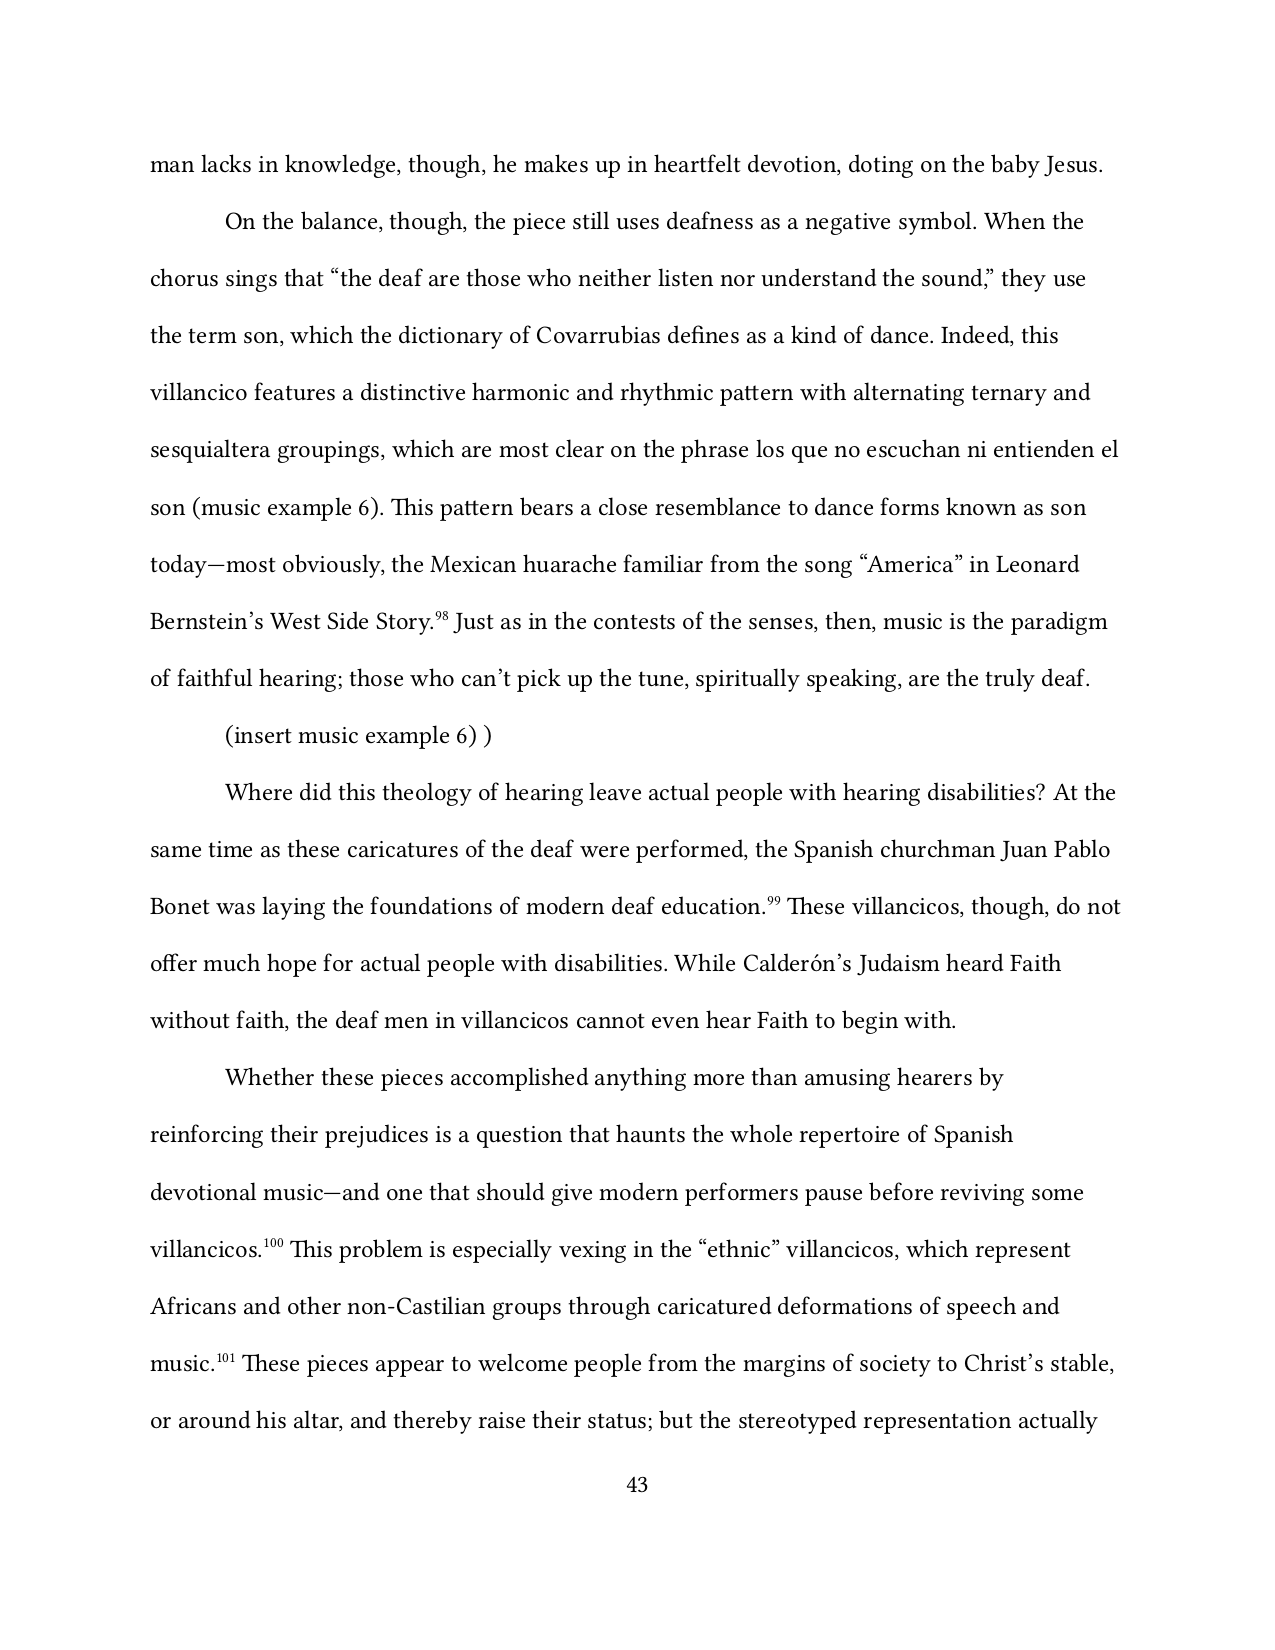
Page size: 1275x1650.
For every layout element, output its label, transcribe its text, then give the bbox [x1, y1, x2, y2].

text (insert music example 6) ) [150, 721, 1125, 749]
text Where did this theology of hearing leave actual people with hearing disabilities? At the same time as these caricatures of the deaf were performed, the Spanish churchman Juan Pablo Bonet was laying the foundations of modern deaf education. These villancicos, though, do not offer much hope for actual people with disabilities. While Calderón’s Judaism heard Faith without faith, the deaf men in villancicos cannot even hear Faith to begin with. [150, 778, 1125, 1035]
text Whether these pieces accomplished anything more than amusing hearers by reinforcing their prejudices is a question that haunts the whole repertoire of Spanish devotional music—and one that should give modern performers pause before reviving some villancicos. This problem is especially vexing in the “ethnic” villancicos, which represent Africans and other non-Castilian groups through caricatured deformations of speech and music. These pieces appear to welcome people from the margins of society to Christ’s stable, or around his altar, and thereby raise their status; but the stereotyped representation actually [150, 1063, 1125, 1434]
text The deaf man’s bumbling but endearing statements contrast strikingly with the friar’s abstract theology and clichéd poetic language. The characters represent contrasting types of learning: the churchman who repeats the same teaching points in every catechism class, versus an ersatz humanist who has read Livy and perhaps Ovid but may not understand them at all. Ruiz’s hard-of-hearing humanities scholar demonstrates a central tenet of Reformation-era Catholicism: that Classical learning alone is not enough to understand Christianity. What the man lacks in knowledge, though, he makes up in heartfelt devotion, doting on the baby Jesus. [150, 150, 1125, 178]
text On the balance, though, the piece still uses deafness as a negative symbol. When the chorus sings that “the deaf are those who neither listen nor understand the sound,” they use the term son, which the dictionary of Covarrubias defines as a kind of dance. Indeed, this villancico features a distinctive harmonic and rhythmic pattern with alternating ternary and sesquialtera groupings, which are most clear on the phrase los que no escuchan ni entienden el son (music example 6). This pattern bears a close resemblance to dance forms known as son today—most obviously, the Mexican huarache familiar from the song “America” in Leonard Bernstein’s West Side Story. Just as in the contests of the senses, then, music is the paradigm of faithful hearing; those who can’t pick up the tune, spiritually speaking, are the truly deaf. [150, 207, 1125, 692]
